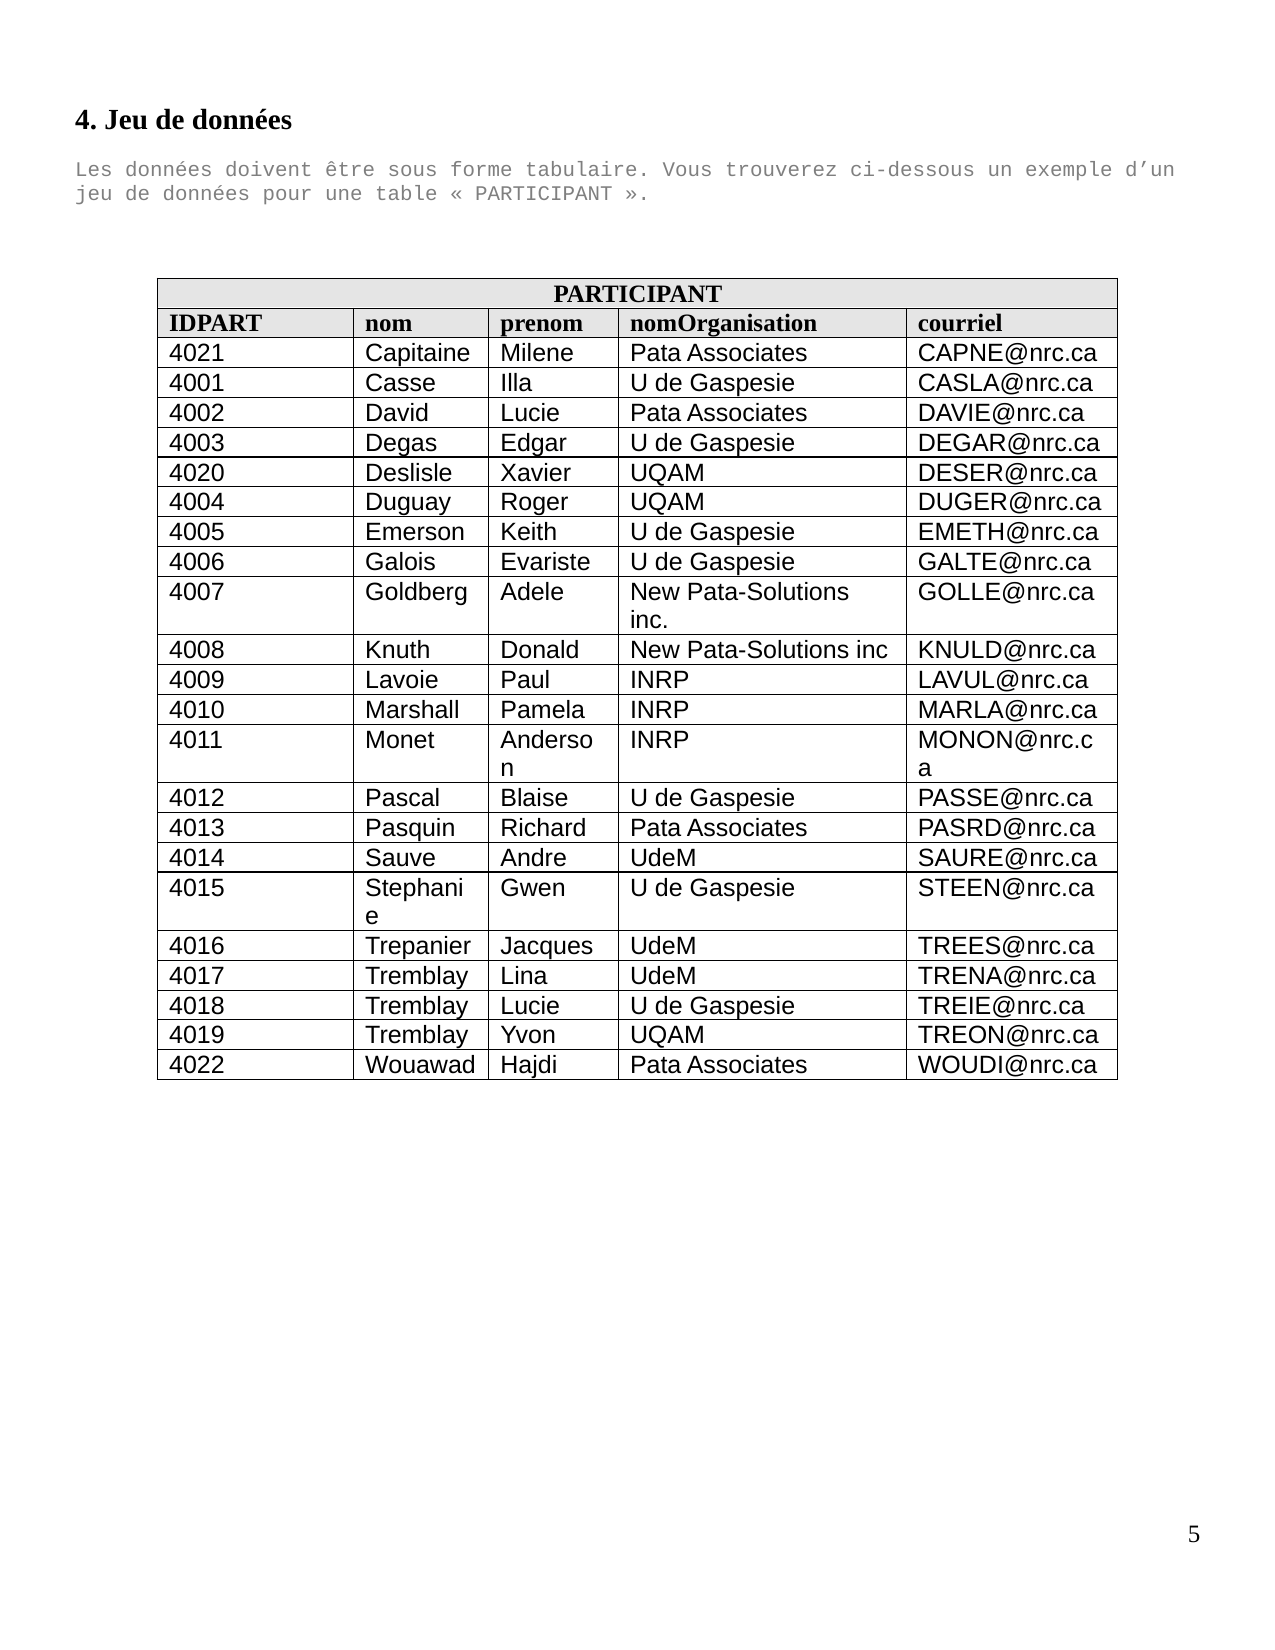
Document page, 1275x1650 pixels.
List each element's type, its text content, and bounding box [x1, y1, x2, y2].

table_cell 4001 [158, 368, 353, 397]
table_cell 4019 [158, 1020, 353, 1049]
table_cell Roger [489, 487, 618, 516]
table_cell 4013 [158, 813, 353, 842]
table_cell Goldberg [354, 577, 488, 634]
table_cell 4009 [158, 665, 353, 694]
table_cell Hajdi [489, 1050, 618, 1079]
table_cell KNULD@nrc.ca [907, 635, 1117, 664]
table_cell U de Gaspesie [619, 547, 906, 576]
table_cell Tremblay [354, 1020, 488, 1049]
table_cell Lina [489, 961, 618, 989]
table_cell 4017 [158, 961, 353, 989]
table_cell David [354, 398, 488, 427]
table_cell Donald [489, 635, 618, 664]
table_cell Lucie [489, 398, 618, 427]
table_cell 4022 [158, 1050, 353, 1079]
table_cell 4012 [158, 783, 353, 812]
table_cell MONON@nrc.ca [907, 725, 1117, 782]
table_cell Pascal [354, 783, 488, 812]
table_cell 4002 [158, 398, 353, 427]
table_cell nomOrganisation [619, 309, 906, 337]
table_cell Emerson [354, 517, 488, 546]
table_cell Anderson [489, 725, 618, 782]
table_cell U de Gaspesie [619, 783, 906, 812]
table_cell SAURE@nrc.ca [907, 843, 1117, 871]
text 4. Jeu de données [75, 102, 1200, 136]
table_cell 4011 [158, 725, 353, 782]
table_cell 4007 [158, 577, 353, 634]
table_cell nom [354, 309, 488, 337]
table_cell PASSE@nrc.ca [907, 783, 1117, 812]
table_cell 4021 [158, 338, 353, 367]
table_cell 4014 [158, 843, 353, 871]
table_cell Casse [354, 368, 488, 397]
table_cell PASRD@nrc.ca [907, 813, 1117, 842]
table_cell STEEN@nrc.ca [907, 873, 1117, 930]
table_cell Evariste [489, 547, 618, 576]
table_cell IDPART [158, 309, 353, 337]
table_cell Sauve [354, 843, 488, 871]
table_cell Duguay [354, 487, 488, 516]
table_cell INRP [619, 665, 906, 694]
table_cell U de Gaspesie [619, 428, 906, 456]
table_cell New Pata-Solutions inc. [619, 577, 906, 634]
table_cell Xavier [489, 458, 618, 486]
table_cell CASLA@nrc.ca [907, 368, 1117, 397]
table_cell Lavoie [354, 665, 488, 694]
table_cell 4006 [158, 547, 353, 576]
table_cell New Pata-Solutions inc [619, 635, 906, 664]
table_cell Blaise [489, 783, 618, 812]
table_cell Trepanier [354, 931, 488, 960]
table_cell 4008 [158, 635, 353, 664]
table_cell Degas [354, 428, 488, 456]
table_cell Capitaine [354, 338, 488, 367]
table_cell Monet [354, 725, 488, 782]
table_cell courriel [907, 309, 1117, 337]
table_cell Gwen [489, 873, 618, 930]
table_cell EMETH@nrc.ca [907, 517, 1117, 546]
table_cell 4016 [158, 931, 353, 960]
table_cell Pamela [489, 695, 618, 723]
table_cell TREES@nrc.ca [907, 931, 1117, 960]
table_cell 4010 [158, 695, 353, 723]
table_cell DUGER@nrc.ca [907, 487, 1117, 516]
table_cell Richard [489, 813, 618, 842]
table_cell WOUDI@nrc.ca [907, 1050, 1117, 1079]
text Les données doivent être sous forme tabulaire. Vous trouverez ci-dessous un exemple d’un jeu de données pour une table « PARTICIPANT ». [75, 159, 1200, 207]
table_cell U de Gaspesie [619, 368, 906, 397]
table_cell U de Gaspesie [619, 991, 906, 1019]
table_cell Yvon [489, 1020, 618, 1049]
table_cell Adele [489, 577, 618, 634]
table_cell 4003 [158, 428, 353, 456]
table_cell Keith [489, 517, 618, 546]
table_cell MARLA@nrc.ca [907, 695, 1117, 723]
table_cell Stephanie [354, 873, 488, 930]
table_cell Edgar [489, 428, 618, 456]
table_cell Pata Associates [619, 338, 906, 367]
table_cell Deslisle [354, 458, 488, 486]
table_cell Paul [489, 665, 618, 694]
table_cell Wouawad [354, 1050, 488, 1079]
table_cell U de Gaspesie [619, 873, 906, 930]
table_cell CAPNE@nrc.ca [907, 338, 1117, 367]
table_cell DAVIE@nrc.ca [907, 398, 1117, 427]
table_header PARTICIPANT [158, 279, 1117, 307]
table_cell UQAM [619, 458, 906, 486]
table_cell TRENA@nrc.ca [907, 961, 1117, 989]
table_cell TREIE@nrc.ca [907, 991, 1117, 1019]
table_cell 4018 [158, 991, 353, 1019]
table_cell UdeM [619, 931, 906, 960]
table_cell LAVUL@nrc.ca [907, 665, 1117, 694]
table_cell GOLLE@nrc.ca [907, 577, 1117, 634]
table_cell Tremblay [354, 991, 488, 1019]
table_cell INRP [619, 725, 906, 782]
table_cell UdeM [619, 961, 906, 989]
table_cell DESER@nrc.ca [907, 458, 1117, 486]
table_cell Marshall [354, 695, 488, 723]
table_cell 4020 [158, 458, 353, 486]
table_cell 4005 [158, 517, 353, 546]
table_cell UQAM [619, 1020, 906, 1049]
table_cell Lucie [489, 991, 618, 1019]
table_cell Tremblay [354, 961, 488, 989]
table_cell Knuth [354, 635, 488, 664]
table_cell Pata Associates [619, 398, 906, 427]
table_cell Andre [489, 843, 618, 871]
table_cell Milene [489, 338, 618, 367]
table_cell TREON@nrc.ca [907, 1020, 1117, 1049]
table_cell 4015 [158, 873, 353, 930]
table_cell INRP [619, 695, 906, 723]
table_cell Pata Associates [619, 1050, 906, 1079]
table_cell 4004 [158, 487, 353, 516]
table_cell Illa [489, 368, 618, 397]
table_cell Galois [354, 547, 488, 576]
table_cell UdeM [619, 843, 906, 871]
table_cell Pata Associates [619, 813, 906, 842]
table_cell GALTE@nrc.ca [907, 547, 1117, 576]
table_cell Pasquin [354, 813, 488, 842]
table_cell U de Gaspesie [619, 517, 906, 546]
table_cell UQAM [619, 487, 906, 516]
table_cell prenom [489, 309, 618, 337]
table_cell DEGAR@nrc.ca [907, 428, 1117, 456]
table_cell Jacques [489, 931, 618, 960]
